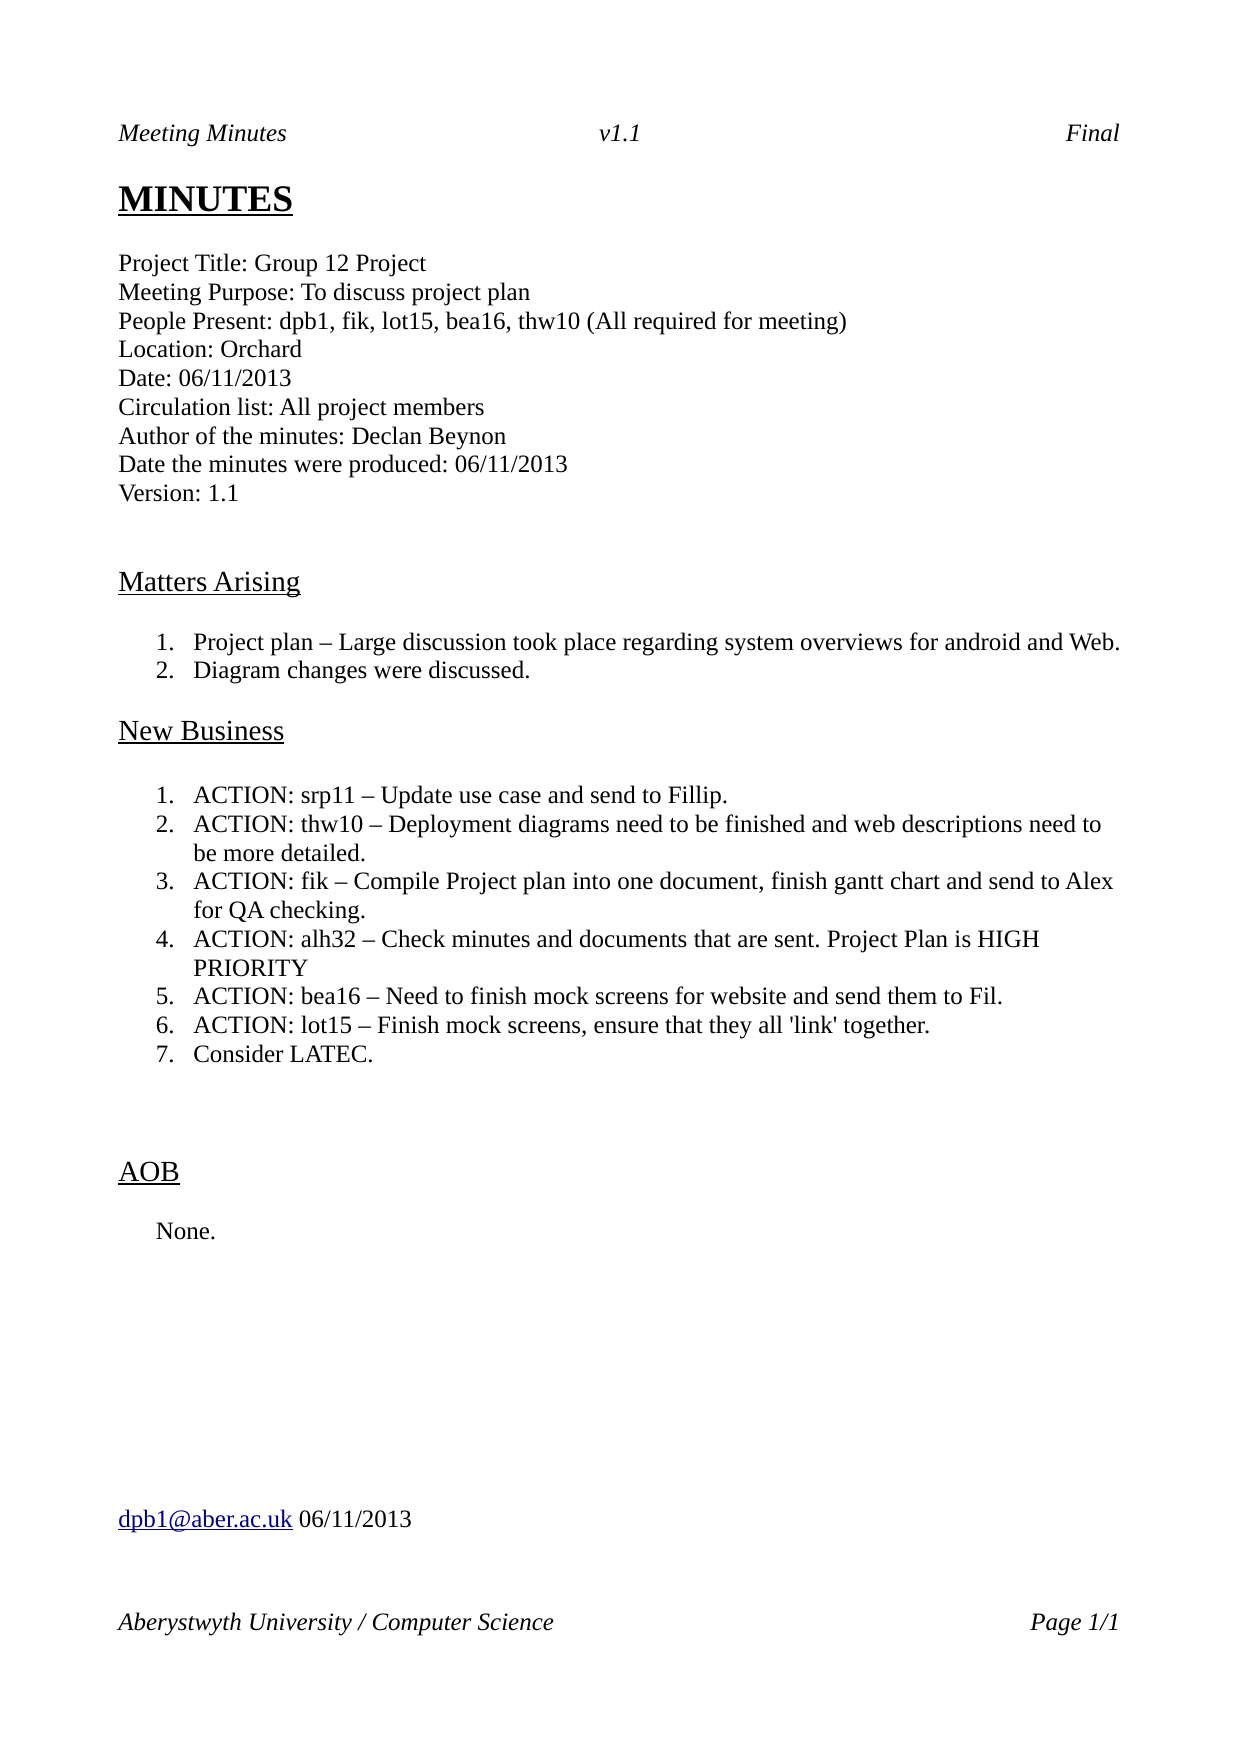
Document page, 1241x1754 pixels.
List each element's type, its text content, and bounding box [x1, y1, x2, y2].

text MINUTES [118, 176, 1122, 219]
list ACTION: lot15 – Finish mock screens, ensure that they all 'link' together. [156, 1010, 1122, 1039]
list ACTION: srp11 – Update use case and send to Fillip. [156, 780, 1122, 809]
text Version: 1.1 [118, 478, 1122, 507]
text Circulation list: All project members [118, 392, 1122, 421]
text Matters Arising [118, 564, 1122, 598]
text None. [118, 1216, 1122, 1245]
text dpb1@aber.ac.uk 06/11/2013 [118, 1504, 1122, 1532]
text Date: 06/11/2013 [118, 363, 1122, 392]
text Author of the minutes: Declan Beynon [118, 421, 1122, 449]
text Project Title: Group 12 Project [118, 248, 1122, 277]
list ACTION: bea16 – Need to finish mock screens for website and send them to Fil. [156, 981, 1122, 1010]
text AOB [118, 1154, 1122, 1187]
text Date the minutes were produced: 06/11/2013 [118, 449, 1122, 478]
text Location: Orchard [118, 334, 1122, 363]
list Project plan – Large discussion took place regarding system overviews for android and Web. [156, 627, 1122, 656]
text New Business [118, 713, 1122, 747]
list Diagram changes were discussed. [156, 656, 1122, 684]
text People Present: dpb1, fik, lot15, bea16, thw10 (All required for meeting) [118, 306, 1122, 334]
text Meeting Purpose: To discuss project plan [118, 277, 1122, 306]
list Consider LATEC. [156, 1039, 1122, 1068]
list ACTION: alh32 – Check minutes and documents that are sent. Project Plan is HIGH PRIORITY [156, 924, 1122, 981]
list ACTION: thw10 – Deployment diagrams need to be finished and web descriptions need to be more detailed. [156, 809, 1122, 866]
list ACTION: fik – Compile Project plan into one document, finish gantt chart and send to Alex for QA checking. [156, 866, 1122, 924]
